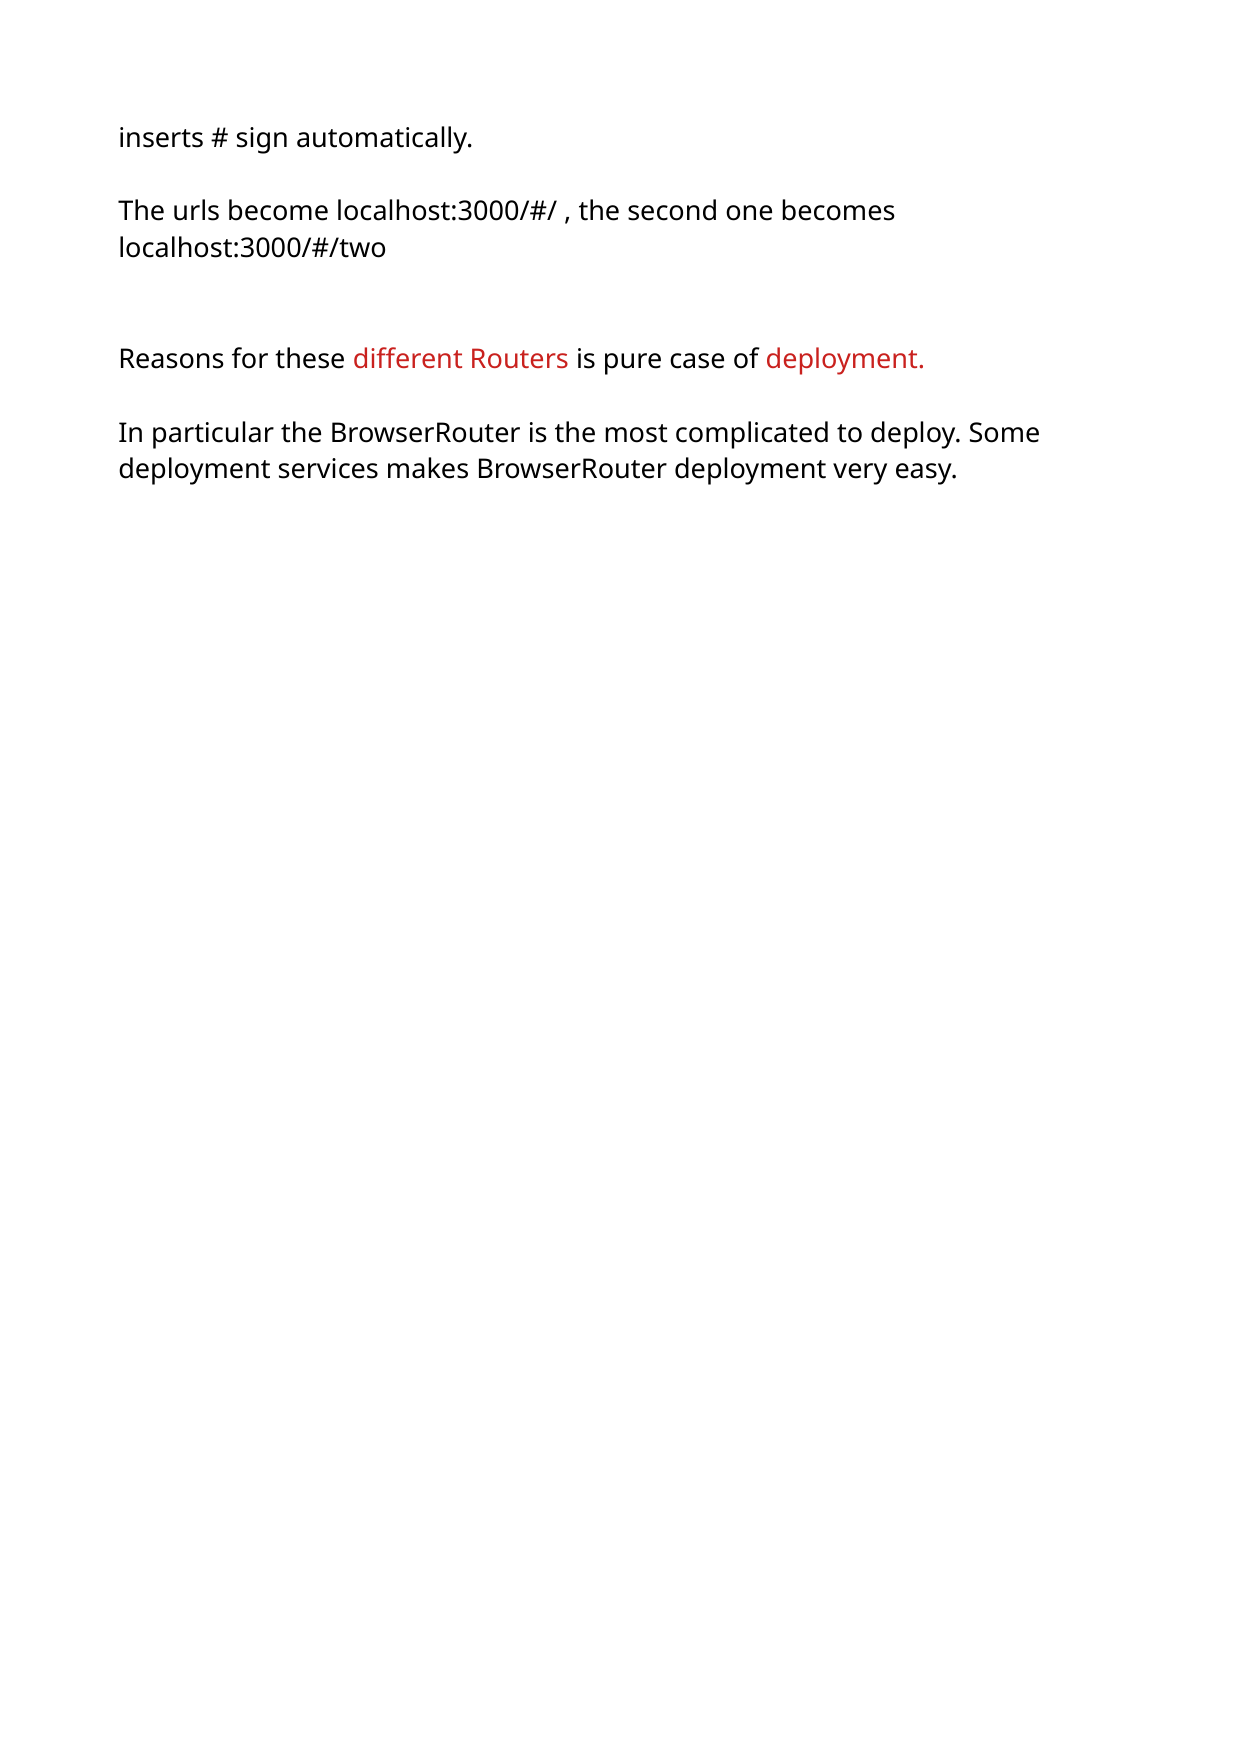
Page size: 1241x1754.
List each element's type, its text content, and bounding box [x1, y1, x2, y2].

text The urls become localhost:3000/#/ , the second one becomes localhost:3000/#/two [118, 192, 1122, 266]
text Reasons for these different Routers is pure case of deployment. [118, 339, 1122, 376]
text inserts # sign automatically. [118, 118, 1122, 155]
text In particular the BrowserRouter is the most complicated to deploy. Some deployment services makes BrowserRouter deployment very easy. [118, 413, 1122, 487]
